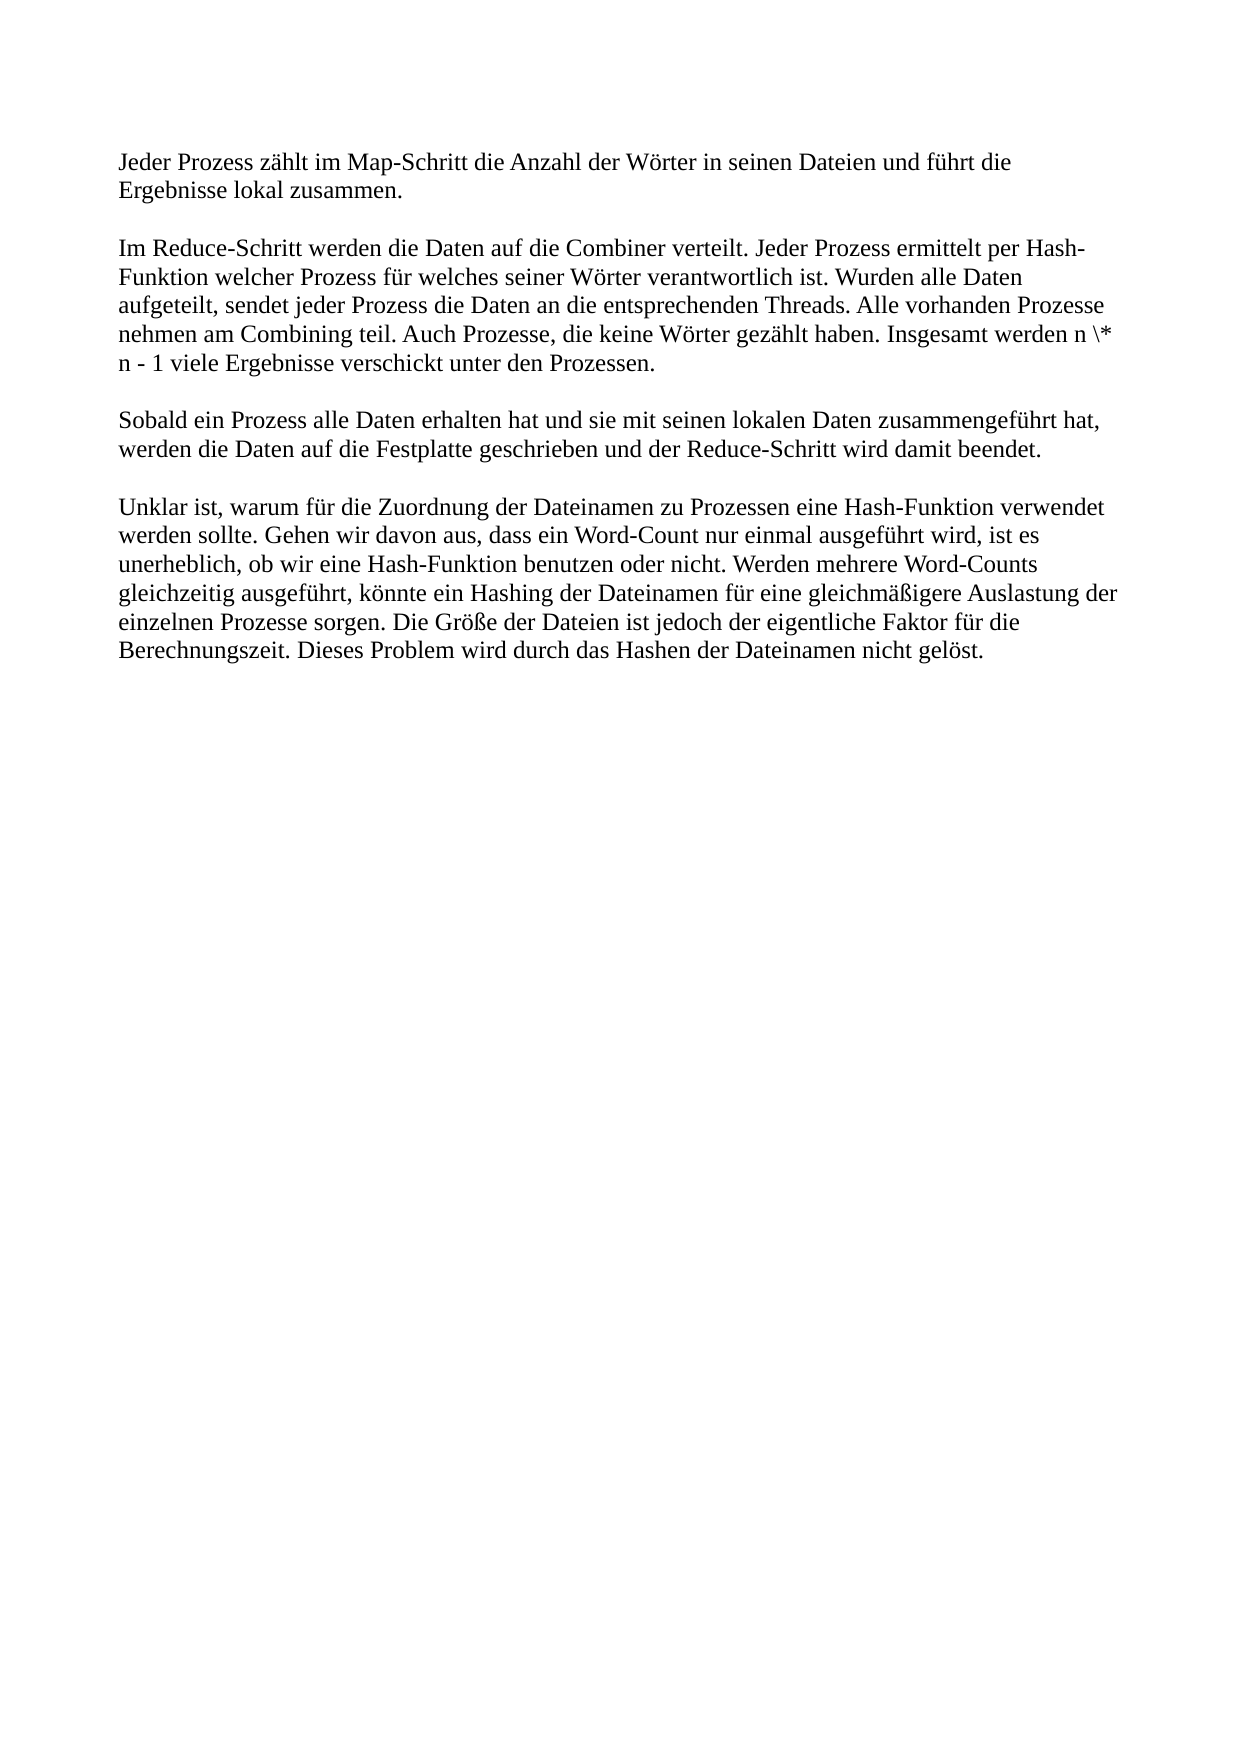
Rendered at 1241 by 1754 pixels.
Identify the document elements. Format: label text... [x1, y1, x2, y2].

text Jeder Prozess zählt im Map-Schritt die Anzahl der Wörter in seinen Dateien und führt die Ergebnisse lokal zusammen. [118, 147, 1122, 204]
text Unklar ist, warum für die Zuordnung der Dateinamen zu Prozessen eine Hash-Funktion verwendet werden sollte. Gehen wir davon aus, dass ein Word-Count nur einmal ausgeführt wird, ist es unerheblich, ob wir eine Hash-Funktion benutzen oder nicht. Werden mehrere Word-Counts gleichzeitig ausgeführt, könnte ein Hashing der Dateinamen für eine gleichmäßigere Auslastung der einzelnen Prozesse sorgen. Die Größe der Dateien ist jedoch der eigentliche Faktor für die Berechnungszeit. Dieses Problem wird durch das Hashen der Dateinamen nicht gelöst. [118, 492, 1122, 664]
text Im Reduce-Schritt werden die Daten auf die Combiner verteilt. Jeder Prozess ermittelt per Hash-Funktion welcher Prozess für welches seiner Wörter verantwortlich ist. Wurden alle Daten aufgeteilt, sendet jeder Prozess die Daten an die entsprechenden Threads. Alle vorhanden Prozesse nehmen am Combining teil. Auch Prozesse, die keine Wörter gezählt haben. Insgesamt werden n \* n - 1 viele Ergebnisse verschickt unter den Prozessen. [118, 233, 1122, 377]
text Sobald ein Prozess alle Daten erhalten hat und sie mit seinen lokalen Daten zusammengeführt hat, werden die Daten auf die Festplatte geschrieben und der Reduce-Schritt wird damit beendet. [118, 406, 1122, 463]
